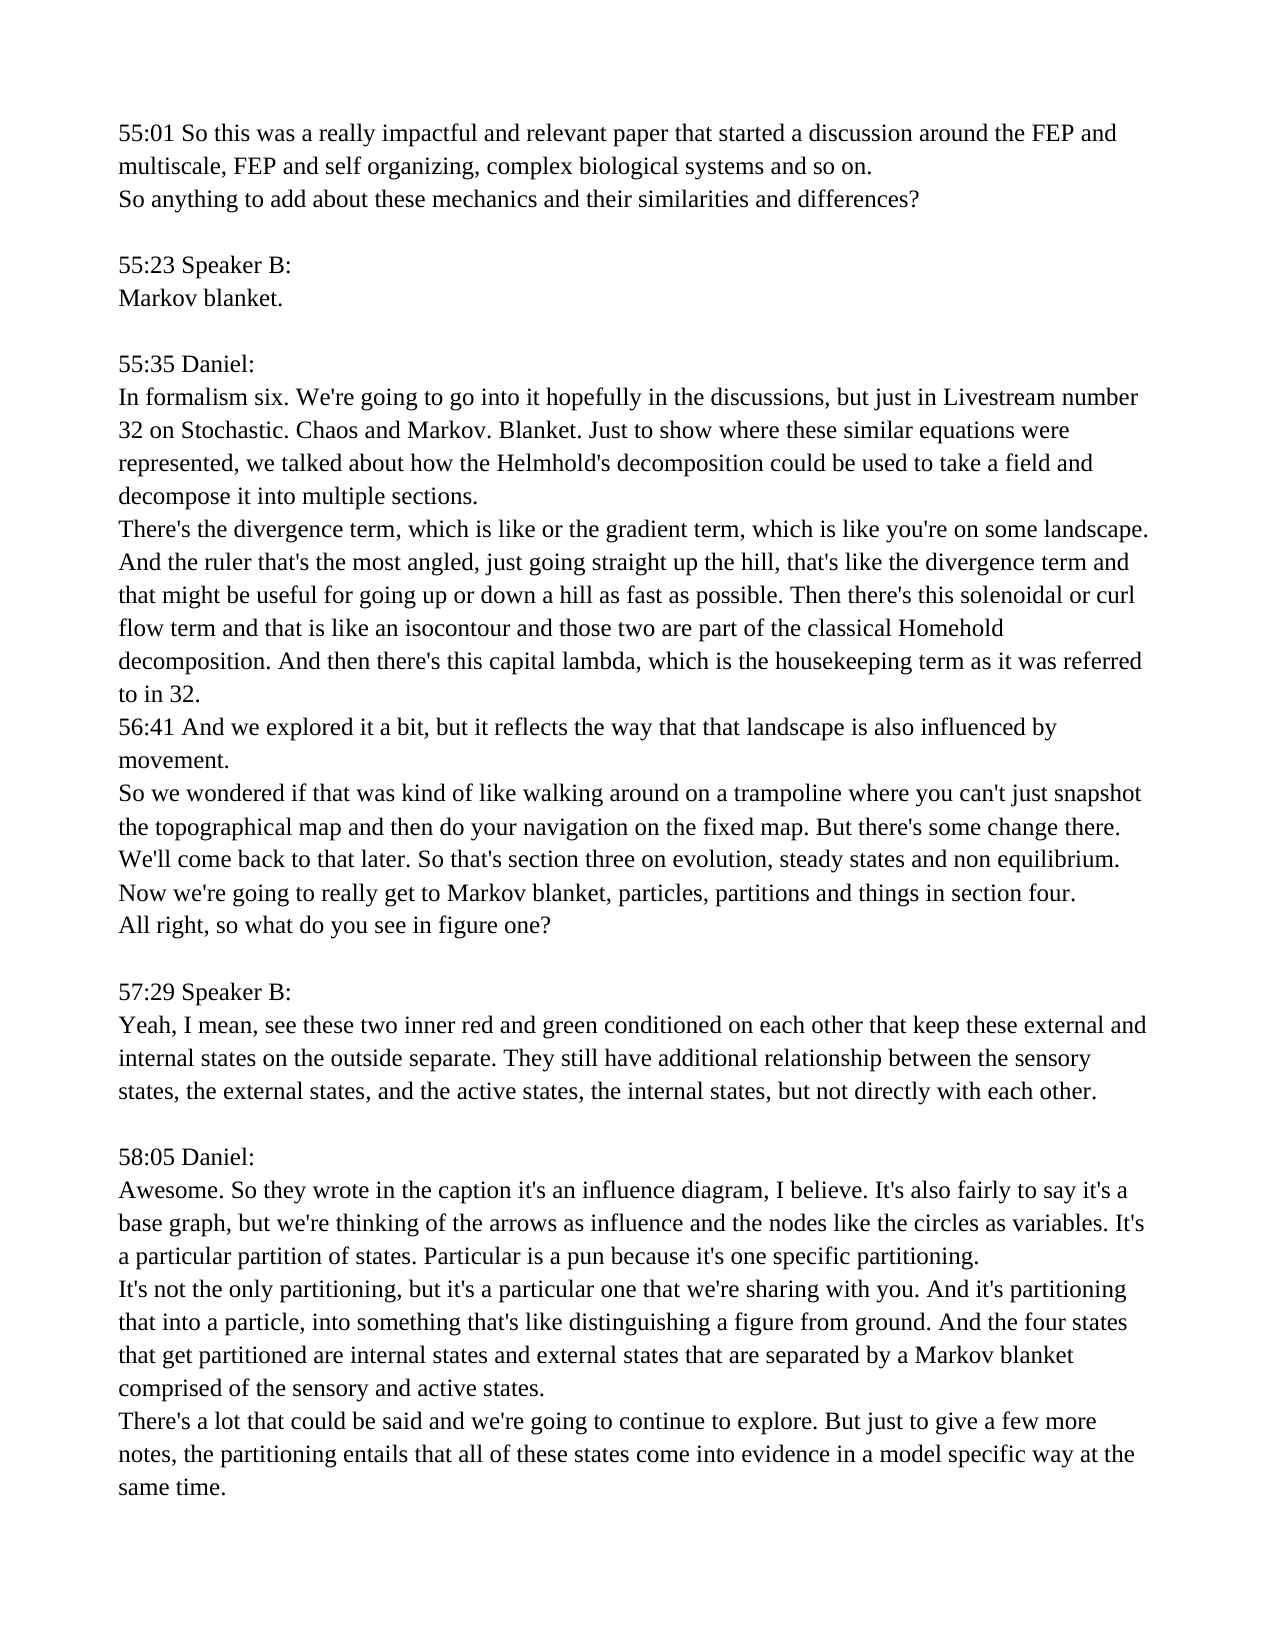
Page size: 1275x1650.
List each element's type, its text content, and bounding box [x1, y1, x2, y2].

text 58:05 Daniel: [118, 1142, 1157, 1171]
text 55:01 So this was a really impactful and relevant paper that started a discussion around the FEP and multiscale, FEP and self organizing, complex biological systems and so on. [118, 118, 1157, 180]
text So anything to add about these mechanics and their similarities and differences? [118, 184, 1157, 213]
text So we wondered if that was kind of like walking around on a trampoline where you can't just snapshot the topographical map and then do your navigation on the fixed map. But there's some change there. We'll come back to that later. So that's section three on evolution, steady states and non equilibrium. Now we're going to really get to Markov blanket, particles, partitions and things in section four. [118, 778, 1157, 906]
text 55:35 Daniel: [118, 349, 1157, 378]
text Markov blanket. [118, 283, 1157, 312]
text Awesome. So they wrote in the caption it's an influence diagram, I believe. It's also fairly to say it's a base graph, but we're thinking of the arrows as influence and the nodes like the circles as variables. It's a particular partition of states. Particular is a pun because it's one specific partitioning. [118, 1175, 1157, 1269]
text In formalism six. We're going to go into it hopefully in the discussions, but just in Livestream number 32 on Stochastic. Chaos and Markov. Blanket. Just to show where these similar equations were represented, we talked about how the Helmhold's decomposition could be used to take a field and decompose it into multiple sections. [118, 382, 1157, 510]
text It's not the only partitioning, but it's a particular one that we're sharing with you. And it's partitioning that into a particle, into something that's like distinguishing a figure from ground. And the four states that get partitioned are internal states and external states that are separated by a Markov blanket comprised of the sensory and active states. [118, 1274, 1157, 1402]
text There's the divergence term, which is like or the gradient term, which is like you're on some landscape. And the ruler that's the most angled, just going straight up the hill, that's like the divergence term and that might be useful for going up or down a hill as fast as possible. Then there's this solenoidal or curl flow term and that is like an isocontour and those two are part of the classical Homehold decomposition. And then there's this capital lambda, which is the housekeeping term as it was referred to in 32. [118, 514, 1157, 708]
text 57:29 Speaker B: [118, 977, 1157, 1005]
text There's a lot that could be said and we're going to continue to explore. But just to give a few more notes, the partitioning entails that all of these states come into evidence in a model specific way at the same time. [118, 1406, 1157, 1501]
text All right, so what do you see in figure one? [118, 911, 1157, 939]
text Yeah, I mean, see these two inner red and green conditioned on each other that keep these external and internal states on the outside separate. They still have additional relationship between the sensory states, the external states, and the active states, the internal states, but not directly with each other. [118, 1010, 1157, 1104]
text 56:41 And we explored it a bit, but it reflects the way that that landscape is also influenced by movement. [118, 712, 1157, 774]
text 55:23 Speaker B: [118, 250, 1157, 279]
